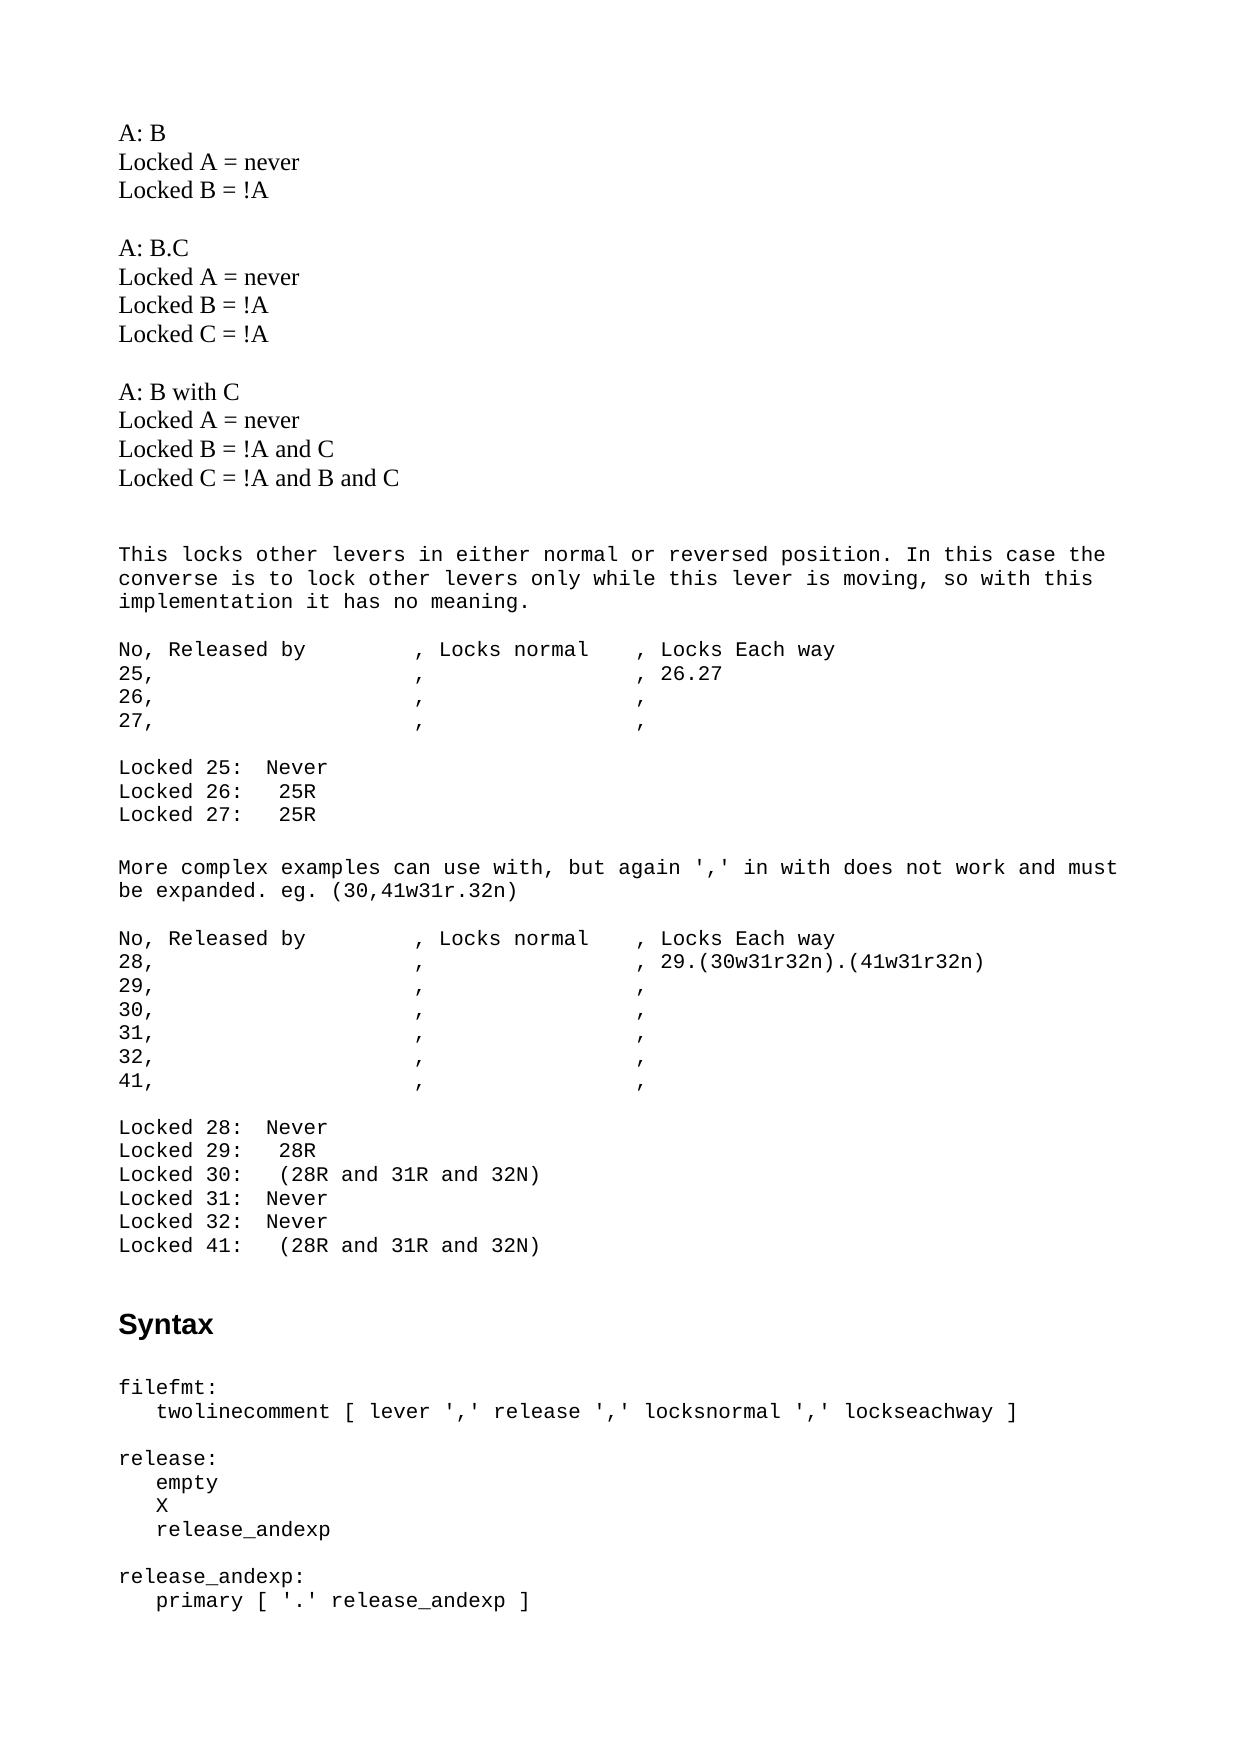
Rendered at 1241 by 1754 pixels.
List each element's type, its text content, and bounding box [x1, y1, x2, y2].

text Locked A = never [118, 147, 1122, 176]
text Locked 41: (28R and 31R and 32N) [118, 1235, 1122, 1259]
text A: B with C [118, 377, 1122, 406]
text 27, , , [118, 710, 1122, 733]
text release_andexp [118, 1519, 1122, 1543]
text A: B.C [118, 233, 1122, 262]
text release: [118, 1448, 1122, 1472]
text Locked 28: Never [118, 1117, 1122, 1141]
text Locked B = !A and C [118, 434, 1122, 463]
text 30, , , [118, 999, 1122, 1022]
text empty [118, 1472, 1122, 1495]
text No, Released by , Locks normal , Locks Each way [118, 639, 1122, 662]
text Locked 29: 28R [118, 1141, 1122, 1164]
text Locked A = never [118, 406, 1122, 434]
text 29, , , [118, 975, 1122, 999]
text Locked 26: 25R [118, 781, 1122, 804]
text Locked C = !A and B and C [118, 463, 1122, 492]
text filefmt: [118, 1377, 1122, 1401]
text 31, , , [118, 1022, 1122, 1046]
text Locked C = !A [118, 319, 1122, 348]
text twolinecomment [ lever ',' release ',' locksnormal ',' lockseachway ] [118, 1401, 1122, 1424]
text This locks other levers in either normal or reversed position. In this case the converse is to lock other levers only while this lever is moving, so with this implementation it has no meaning. [118, 544, 1122, 615]
text Locked 30: (28R and 31R and 32N) [118, 1164, 1122, 1188]
subtitle Syntax [118, 1307, 1122, 1341]
text No, Released by , Locks normal , Locks Each way [118, 928, 1122, 951]
text A: B [118, 118, 1122, 147]
text primary [ '.' release_andexp ] [118, 1590, 1122, 1613]
text release_andexp: [118, 1566, 1122, 1590]
text Locked 25: Never [118, 757, 1122, 781]
text 28, , , 29.(30w31r32n).(41w31r32n) [118, 951, 1122, 975]
text Locked A = never [118, 262, 1122, 291]
text X [118, 1495, 1122, 1519]
text 25, , , 26.27 [118, 662, 1122, 686]
text Locked B = !A [118, 176, 1122, 204]
text Locked 31: Never [118, 1188, 1122, 1211]
text More complex examples can use with, but again ',' in with does not work and must be expanded. eg. (30,41w31r.32n) [118, 857, 1122, 904]
text 41, , , [118, 1069, 1122, 1093]
text Locked 27: 25R [118, 804, 1122, 828]
text 26, , , [118, 686, 1122, 710]
text 32, , , [118, 1046, 1122, 1069]
text Locked 32: Never [118, 1211, 1122, 1235]
text Locked B = !A [118, 291, 1122, 319]
